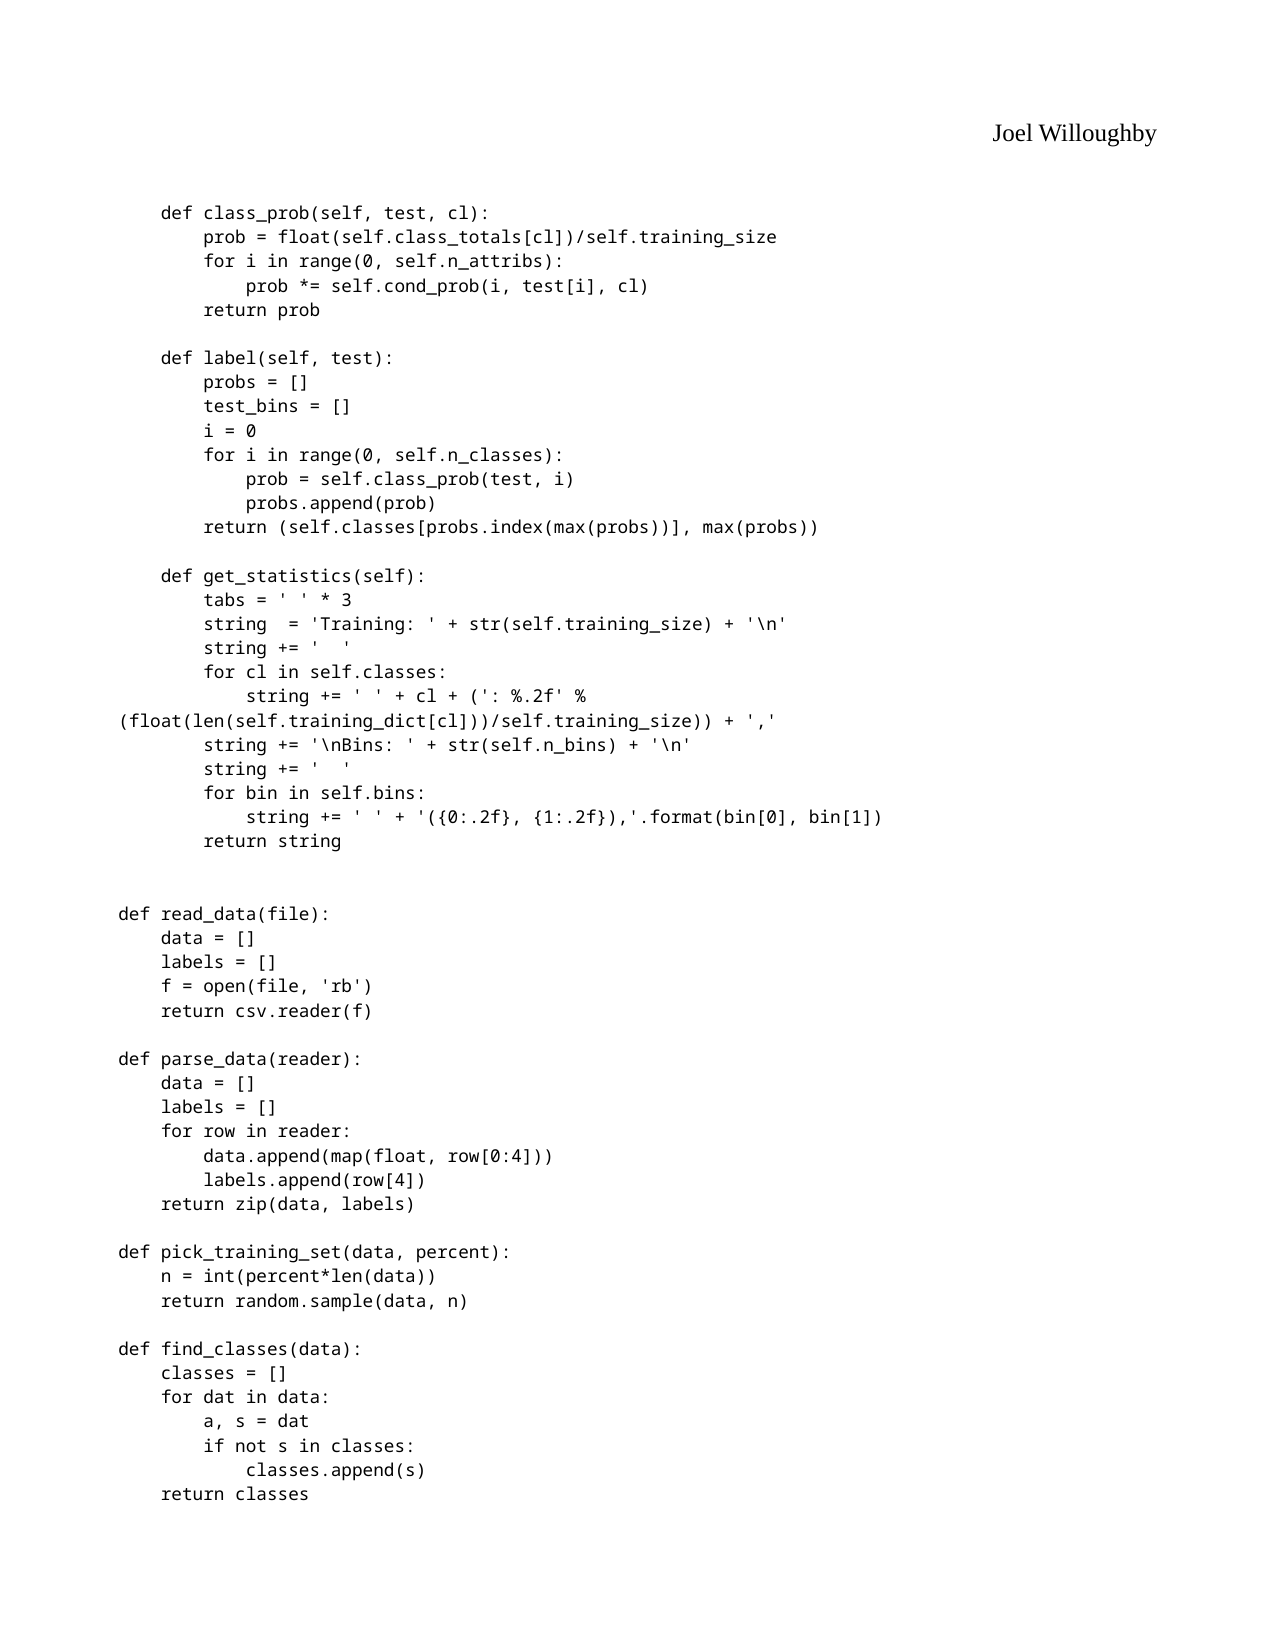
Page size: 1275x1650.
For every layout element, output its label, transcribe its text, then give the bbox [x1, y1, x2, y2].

text classes.append(s) [118, 1457, 1157, 1481]
text data.append(map(float, row[0:4])) [118, 1143, 1157, 1167]
text return string [118, 829, 1157, 853]
text return csv.reader(f) [118, 998, 1157, 1022]
text for cl in self.classes: [118, 660, 1157, 684]
text return classes [118, 1481, 1157, 1506]
text labels = [] [118, 950, 1157, 974]
text string += ' ' [118, 636, 1157, 660]
text for bin in self.bins: [118, 781, 1157, 805]
text return zip(data, labels) [118, 1191, 1157, 1216]
text prob = float(self.class_totals[cl])/self.training_size [118, 225, 1157, 249]
text return random.sample(data, n) [118, 1288, 1157, 1312]
text i = 0 [118, 418, 1157, 442]
text data = [] [118, 1071, 1157, 1095]
text a, s = dat [118, 1409, 1157, 1433]
text def find_classes(data): [118, 1336, 1157, 1361]
text string += '\nBins: ' + str(self.n_bins) + '\n' [118, 732, 1157, 756]
text for i in range(0, self.n_attribs): [118, 249, 1157, 273]
text prob = self.class_prob(test, i) [118, 466, 1157, 491]
text for row in reader: [118, 1119, 1157, 1143]
text probs.append(prob) [118, 491, 1157, 515]
text classes = [] [118, 1361, 1157, 1385]
text labels = [] [118, 1095, 1157, 1119]
text string += ' ' + cl + (': %.2f' % (float(len(self.training_dict[cl]))/self.training_size)) + ',' [118, 684, 1157, 732]
text string += ' ' [118, 756, 1157, 781]
text f = open(file, 'rb') [118, 974, 1157, 998]
text if not s in classes: [118, 1433, 1157, 1457]
text for dat in data: [118, 1385, 1157, 1409]
text def pick_training_set(data, percent): [118, 1240, 1157, 1264]
text n = int(percent*len(data)) [118, 1264, 1157, 1288]
text for i in range(0, self.n_classes): [118, 442, 1157, 466]
text test_bins = [] [118, 394, 1157, 418]
text probs = [] [118, 370, 1157, 394]
text string += ' ' + '({0:.2f}, {1:.2f}),'.format(bin[0], bin[1]) [118, 805, 1157, 829]
text def read_data(file): [118, 901, 1157, 926]
text return prob [118, 297, 1157, 321]
text tabs = ' ' * 3 [118, 587, 1157, 611]
text return (self.classes[probs.index(max(probs))], max(probs)) [118, 515, 1157, 539]
text prob *= self.cond_prob(i, test[i], cl) [118, 273, 1157, 297]
text def parse_data(reader): [118, 1046, 1157, 1071]
text def class_prob(self, test, cl): [118, 201, 1157, 225]
text def label(self, test): [118, 346, 1157, 370]
text def get_statistics(self): [118, 563, 1157, 587]
text data = [] [118, 926, 1157, 950]
text labels.append(row[4]) [118, 1167, 1157, 1191]
text string = 'Training: ' + str(self.training_size) + '\n' [118, 611, 1157, 636]
